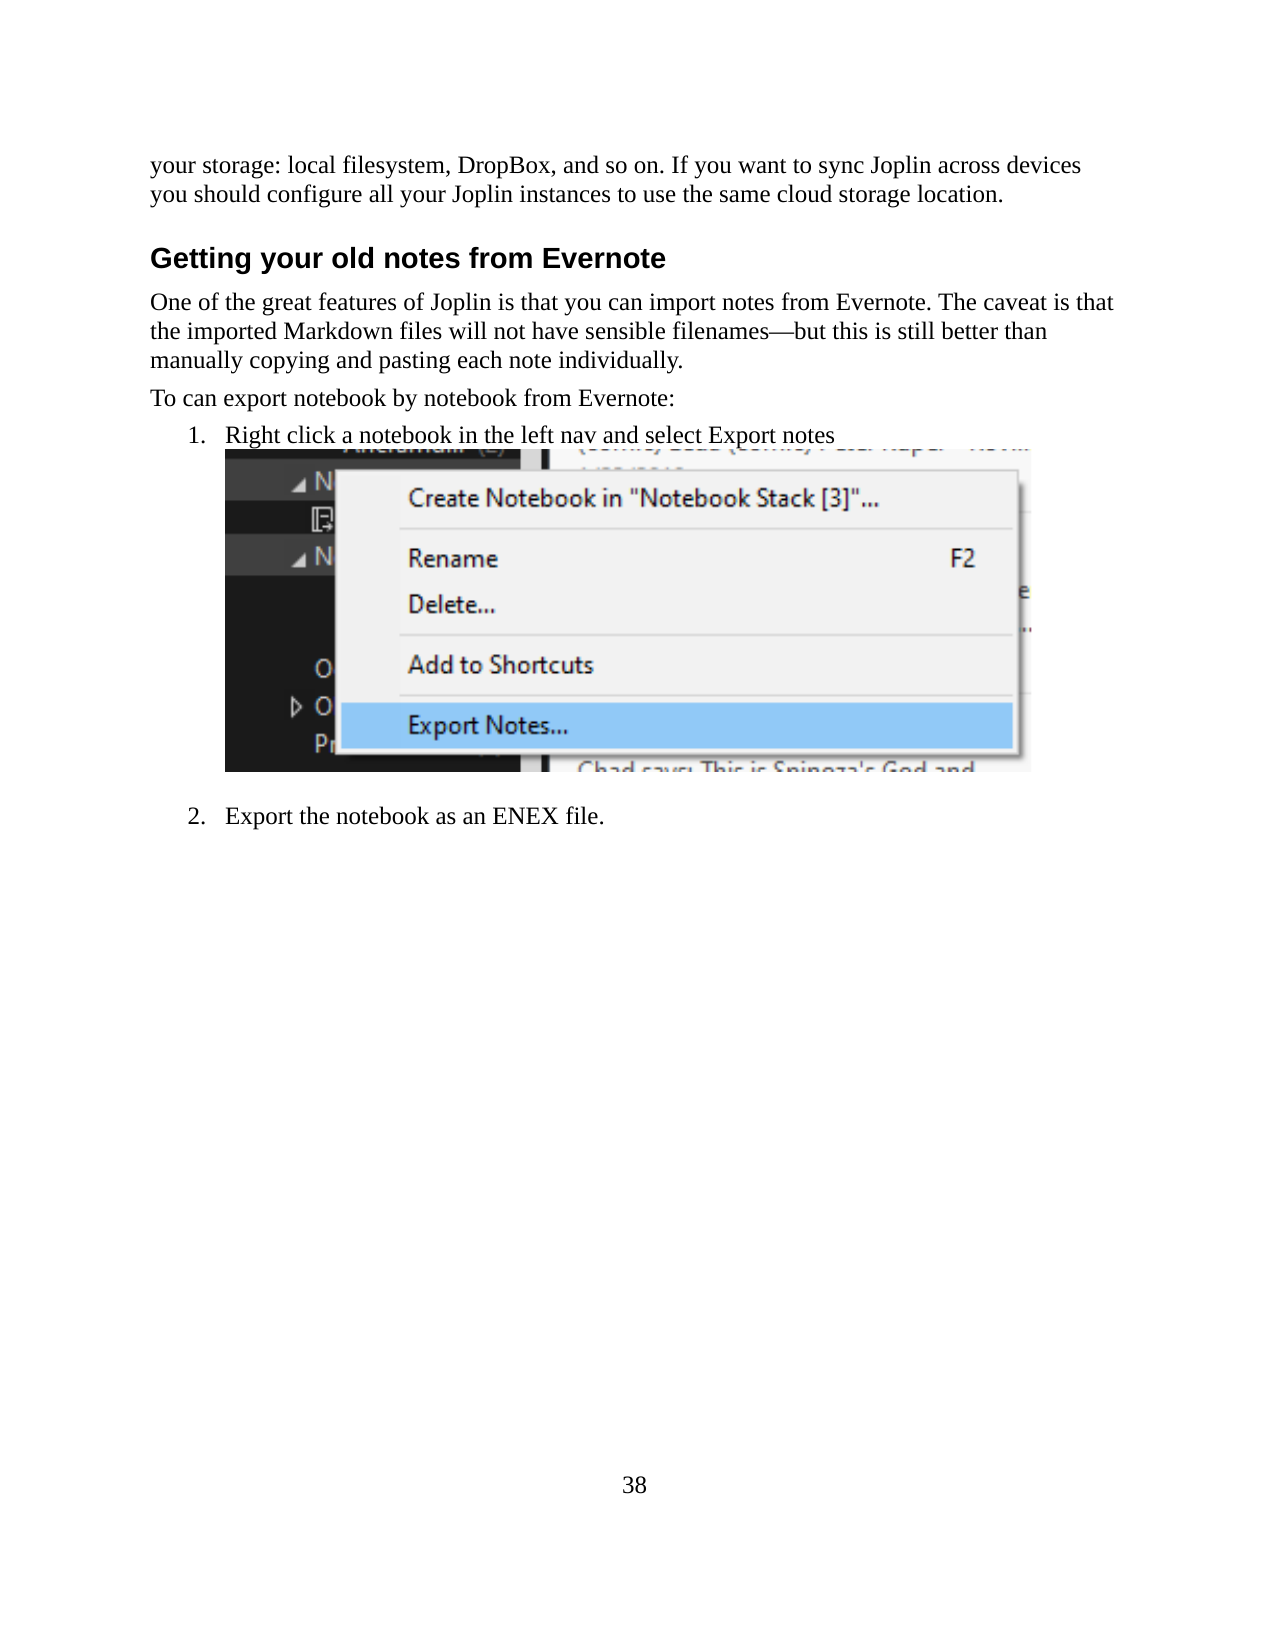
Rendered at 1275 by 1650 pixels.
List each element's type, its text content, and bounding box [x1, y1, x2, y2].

list Export the notebook as an ENEX file. [187, 801, 1125, 829]
text your storage: local filesystem, DropBox, and so on. If you want to sync Joplin across devices you should configure all your Joplin instances to use the same cloud storage location. [150, 150, 1125, 207]
text To can export notebook by notebook from Evernote: [150, 383, 1125, 411]
subtitle Getting your old notes from Evernote [150, 241, 1125, 275]
picture [225, 449, 1032, 772]
text One of the great features of Joplin is that you can import notes from Evernote. The caveat is that the imported Markdown files will not have sensible filenames—but this is still better than manually copying and pasting each note individually. [150, 287, 1125, 374]
list Right click a notebook in the left nav and select Export notes [187, 420, 1125, 801]
